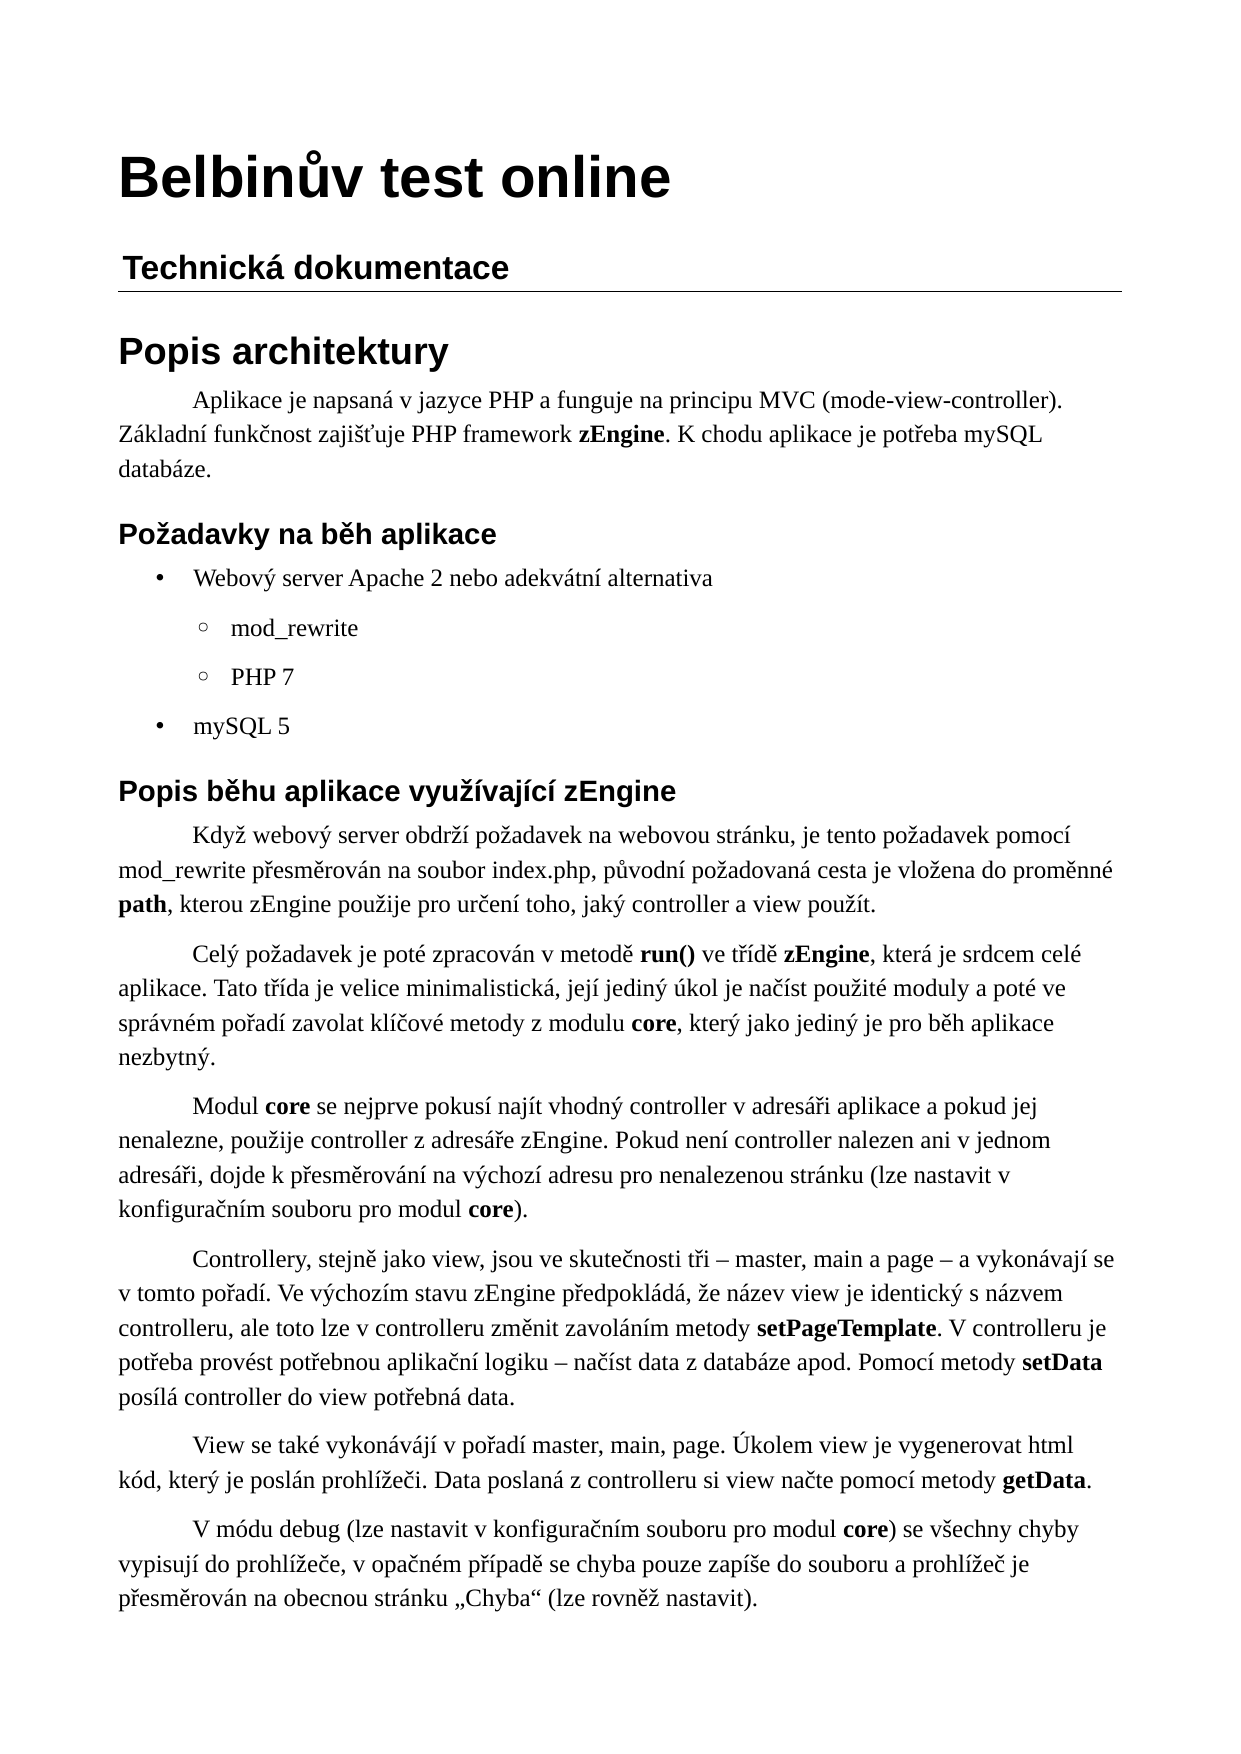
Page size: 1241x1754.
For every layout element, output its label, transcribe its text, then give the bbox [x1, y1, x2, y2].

list PHP 7 [193, 662, 1122, 690]
subtitle Popis architektury [118, 328, 1122, 372]
subtitle Technická dokumentace [118, 243, 1122, 291]
text View se také vykonávájí v pořadí master, main, page. Úkolem view je vygenerovat html kód, který je poslán prohlížeči. Data poslaná z controlleru si view načte pomocí metody getData. [118, 1431, 1122, 1494]
text Modul core se nejprve pokusí najít vhodný controller v adresáři aplikace a pokud jej nenalezne, použije controller z adresáře zEngine. Pokud není controller nalezen ani v jednom adresáři, dojde k přesměrování na výchozí adresu pro nenalezenou stránku (lze nastavit v konfiguračním souboru pro modul core). [118, 1091, 1122, 1223]
text Celý požadavek je poté zpracován v metodě run() ve třídě zEngine, která je srdcem celé aplikace. Tato třída je velice minimalistická, její jediný úkol je načíst použité moduly a poté ve správném pořadí zavolat klíčové metody z modulu core, který jako jediný je pro běh aplikace nezbytný. [118, 939, 1122, 1071]
text V módu debug (lze nastavit v konfiguračním souboru pro modul core) se všechny chyby vypisují do prohlížeče, v opačném případě se chyba pouze zapíše do souboru a prohlížeč je přesměrován na obecnou stránku „Chyba“ (lze rovněž nastavit). [118, 1514, 1122, 1612]
subtitle Popis běhu aplikace využívající zEngine [118, 774, 1122, 808]
list Webový server Apache 2 nebo adekvátní alternativa [156, 563, 1122, 592]
list mod_rewrite [193, 613, 1122, 641]
list mySQL 5 [156, 711, 1122, 739]
text Controllery, stejně jako view, jsou ve skutečnosti tři – master, main a page – a vykonávají se v tomto pořadí. Ve výchozím stavu zEngine předpokládá, že název view je identický s názvem controlleru, ale toto lze v controlleru změnit zavoláním metody setPageTemplate. V controlleru je potřeba provést potřebnou aplikační logiku – načíst data z databáze apod. Pomocí metody setData posílá controller do view potřebná data. [118, 1244, 1122, 1410]
title Belbinův test online [118, 143, 1122, 210]
text Když webový server obdrží požadavek na webovou stránku, je tento požadavek pomocí mod_rewrite přesměrován na soubor index.php, původní požadovaná cesta je vložena do proměnné path, kterou zEngine použije pro určení toho, jaký controller a view použít. [118, 821, 1122, 918]
text Aplikace je napsaná v jazyce PHP a funguje na principu MVC (mode-view-controller). Základní funkčnost zajišťuje PHP framework zEngine. K chodu aplikace je potřeba mySQL databáze. [118, 385, 1122, 482]
subtitle Požadavky na běh aplikace [118, 517, 1122, 551]
